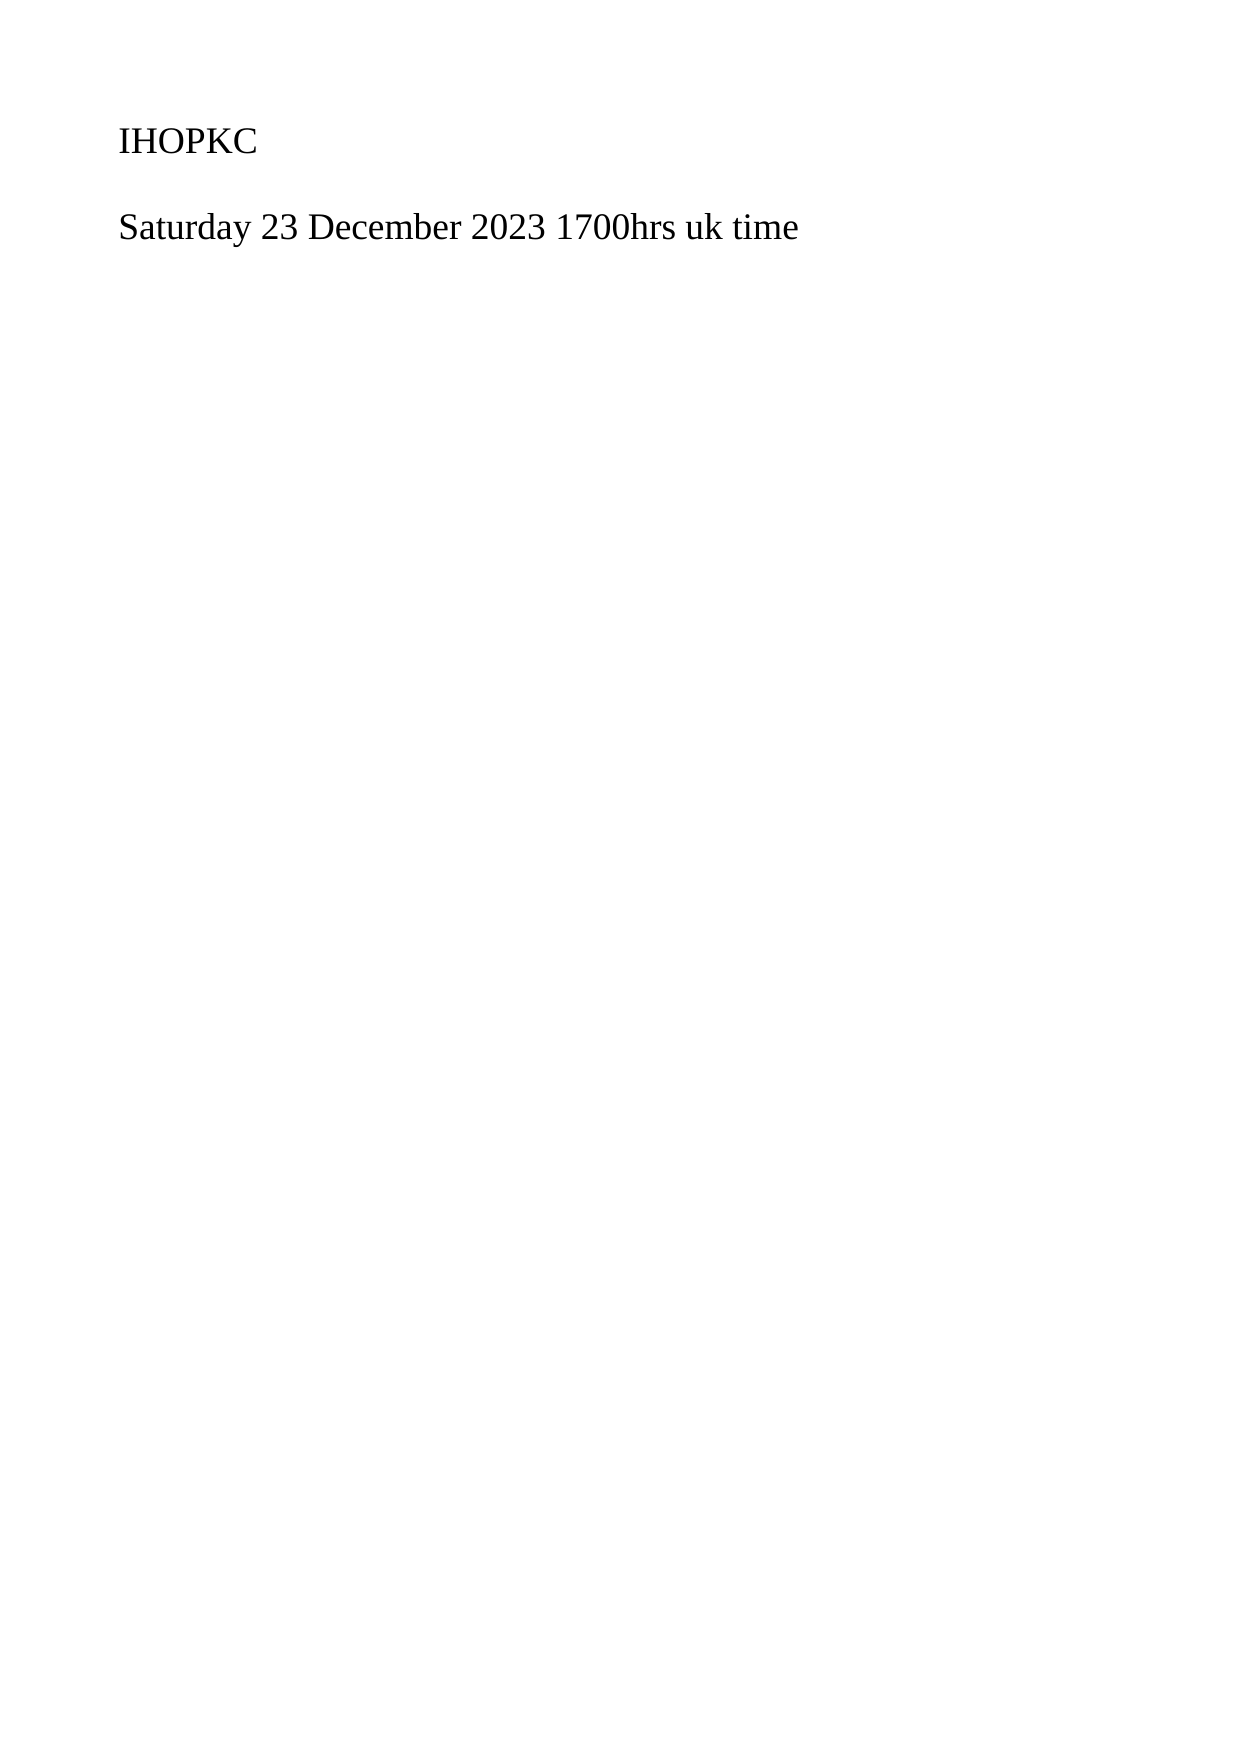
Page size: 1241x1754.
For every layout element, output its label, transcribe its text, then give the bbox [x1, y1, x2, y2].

text Saturday 23 December 2023 1700hrs uk time [118, 204, 1122, 247]
text IHOPKC [118, 118, 1122, 161]
